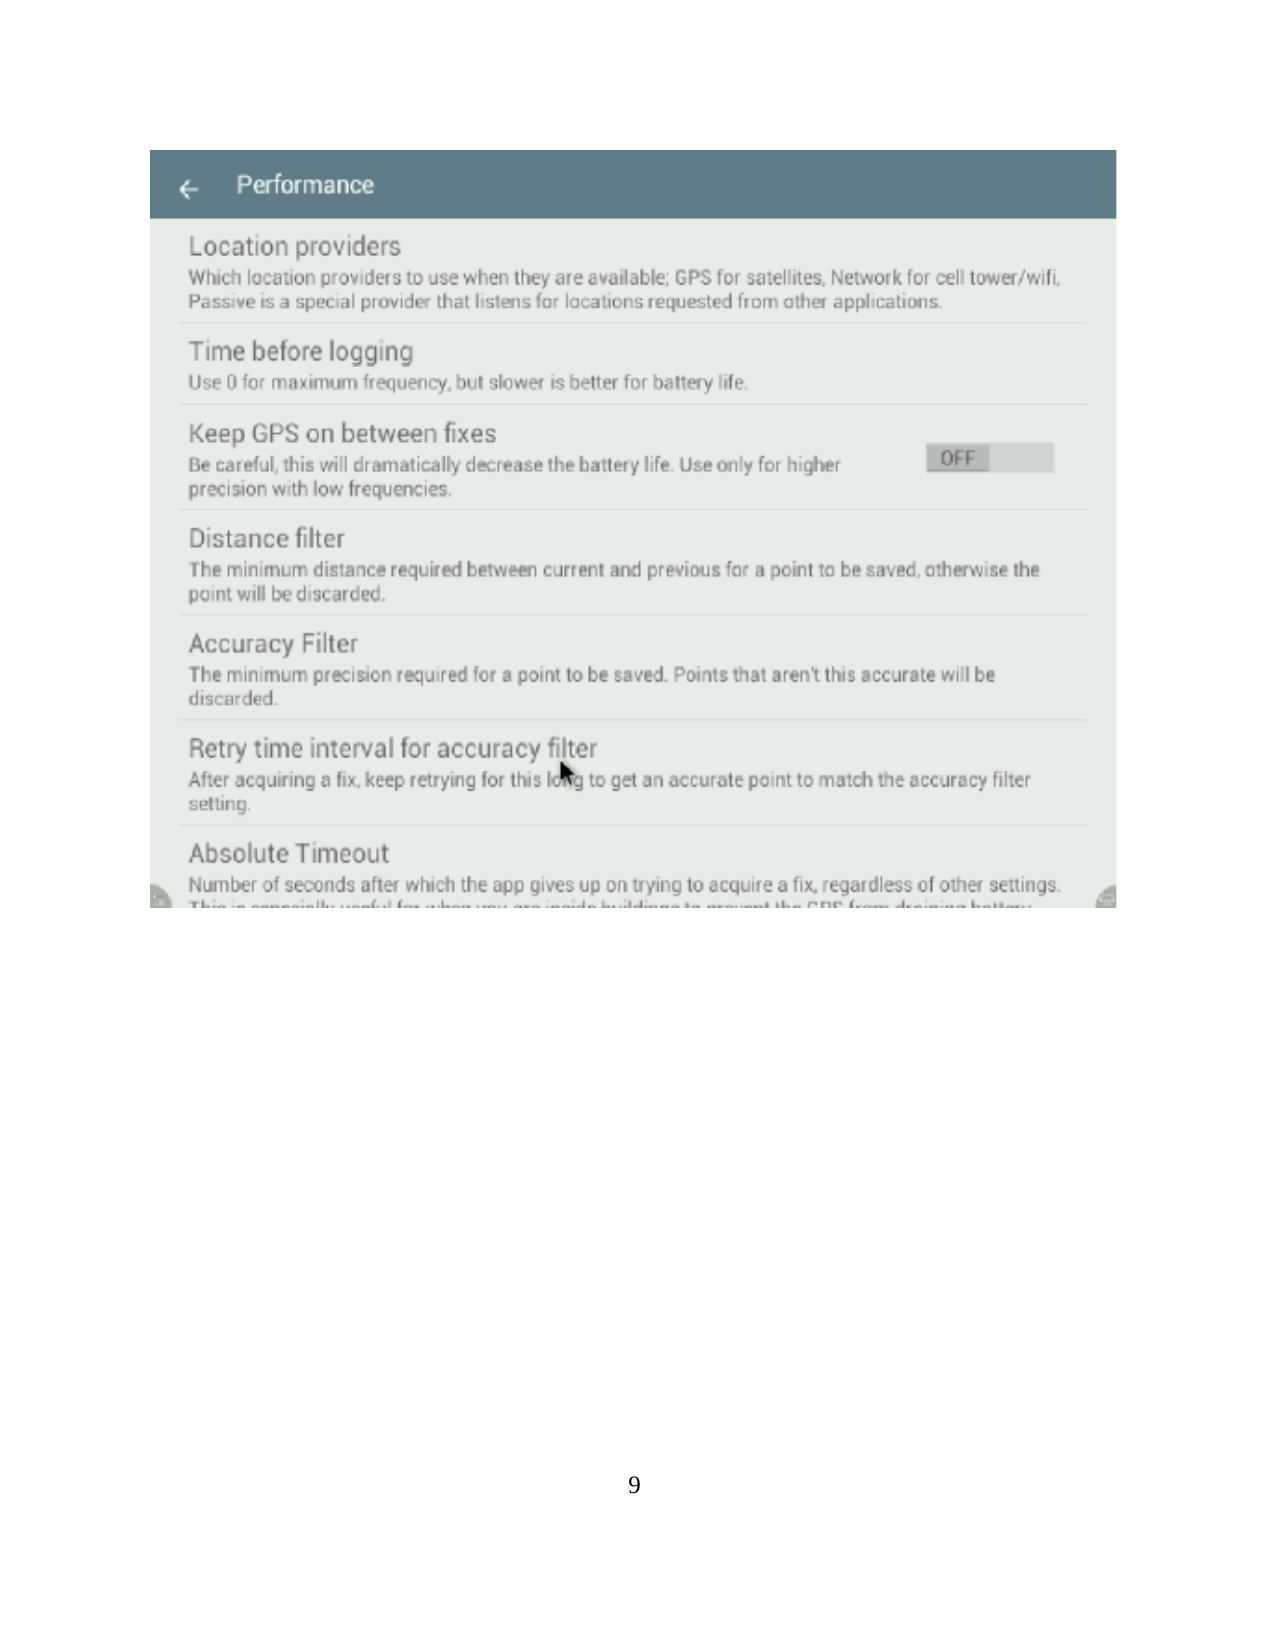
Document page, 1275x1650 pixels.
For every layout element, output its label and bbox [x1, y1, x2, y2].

picture [150, 150, 1117, 908]
